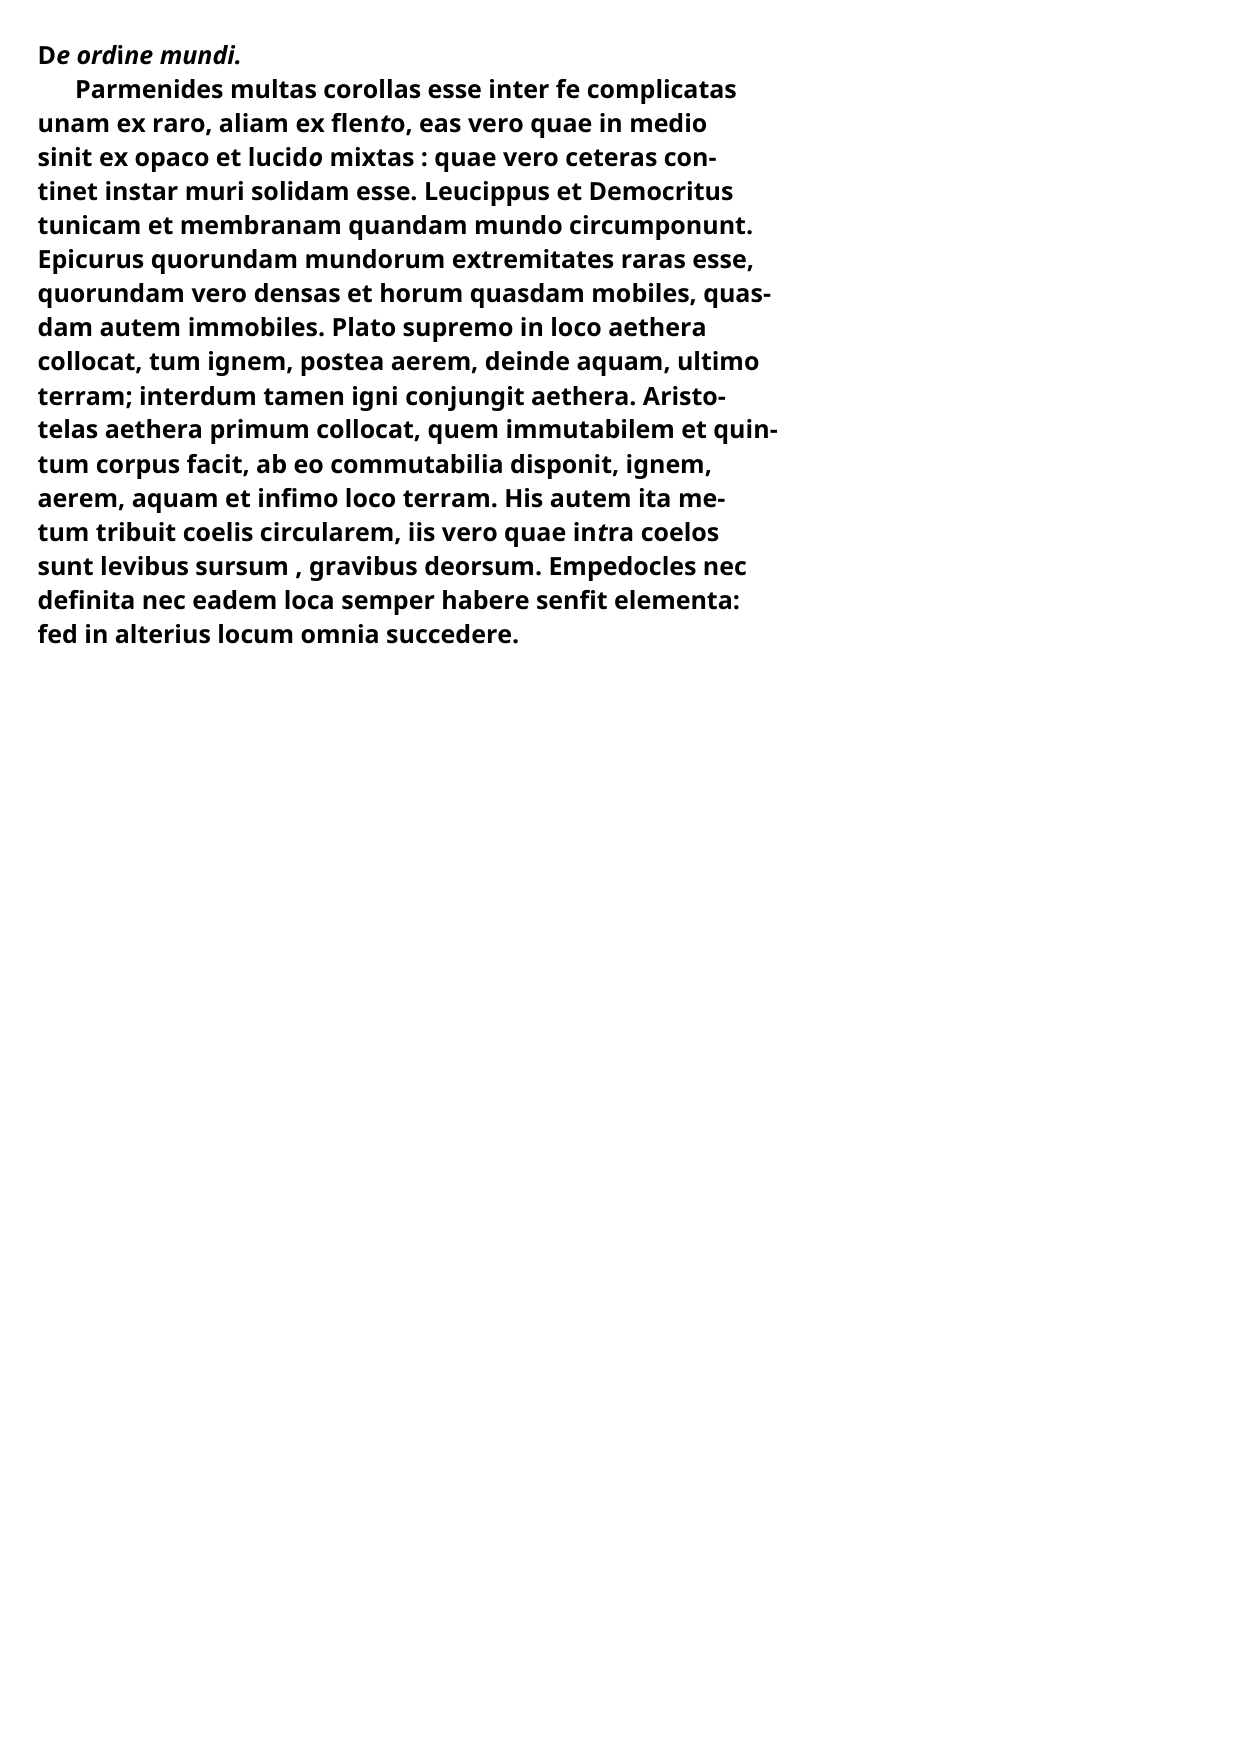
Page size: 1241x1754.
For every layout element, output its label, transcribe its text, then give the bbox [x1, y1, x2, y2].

text Parmenides multas corollas esse inter fe complicatas unam ex raro, aliam ex flento, eas vero quae in medio sinit ex opaco et lucido mixtas : quae vero ceteras con- tinet instar muri solidam esse. Leucippus et Democritus tunicam et membranam quandam mundo circumponunt. Epicurus quorundam mundorum extremitates raras esse, quorundam vero densas et horum quasdam mobiles, quas- dam autem immobiles. Plato supremo in loco aethera collocat, tum ignem, postea aerem, deinde aquam, ultimo terram; interdum tamen igni conjungit aethera. Aristo- telas aethera primum collocat, quem immutabilem et quin- tum corpus facit, ab eo commutabilia disponit, ignem, aerem, aquam et infimo loco terram. His autem ita me- tum tribuit coelis circularem, iis vero quae intra coelos sunt levibus sursum , gravibus deorsum. Empedocles nec definita nec eadem loca semper habere senfit elementa: fed in alterius locum omnia succedere. [37, 72, 1203, 651]
text De ordine mundi. [37, 37, 1203, 72]
